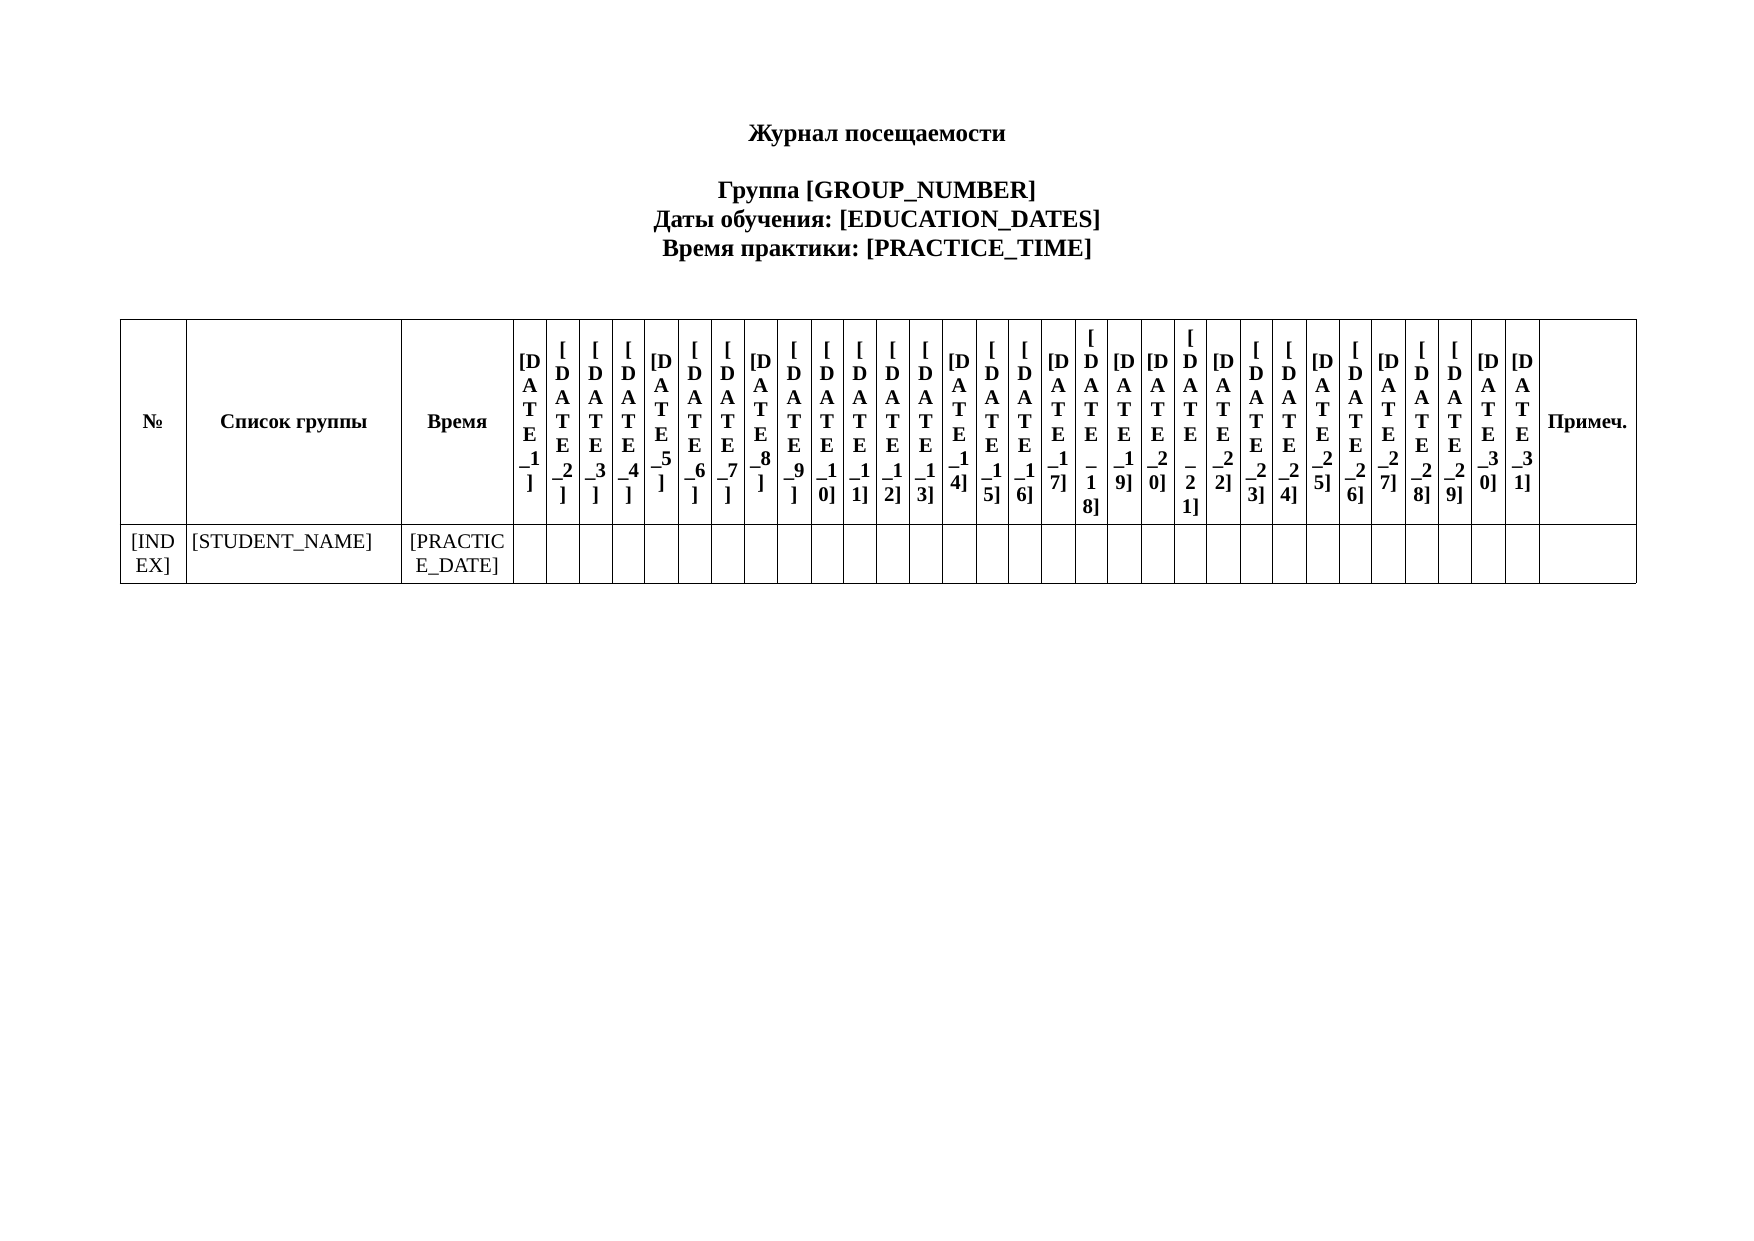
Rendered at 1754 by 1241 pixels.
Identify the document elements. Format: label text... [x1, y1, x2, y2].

table_header [DATE_27] [1372, 320, 1405, 523]
table_cell [INDEX] [121, 525, 186, 583]
table_header [DATE_22] [1207, 320, 1240, 523]
table_cell [877, 525, 909, 583]
table_header [DATE_16] [1009, 320, 1041, 523]
table_cell [PRACTICE_DATE] [402, 525, 513, 583]
table_cell [1439, 525, 1471, 583]
table_header [DATE_23] [1241, 320, 1272, 523]
text Группа [GROUP_NUMBER] [118, 176, 1636, 204]
table_header [DATE_18] [1076, 320, 1107, 523]
table_cell [943, 525, 976, 583]
table_header [DATE_19] [1108, 320, 1141, 523]
table_cell [1406, 525, 1438, 583]
text Даты обучения: [EDUCATION_DATES] [118, 204, 1636, 233]
table_cell [812, 525, 843, 583]
text Время практики: [PRACTICE_TIME] [118, 233, 1636, 262]
table_header [DATE_11] [844, 320, 876, 523]
table_header [DATE_4] [613, 320, 644, 523]
table_cell [778, 525, 811, 583]
table_header [DATE_7] [712, 320, 744, 523]
table_cell [1372, 525, 1405, 583]
table_header [DATE_1] [514, 320, 546, 523]
table_header Примеч. [1540, 320, 1636, 523]
table_header [DATE_3] [580, 320, 612, 523]
table_cell [1506, 525, 1539, 583]
table_header [DATE_17] [1042, 320, 1075, 523]
table_cell [613, 525, 644, 583]
table_cell [1207, 525, 1240, 583]
table_header [DATE_10] [812, 320, 843, 523]
table_cell [1241, 525, 1272, 583]
table_cell [STUDENT_NAME] [187, 525, 401, 583]
table_header Время [402, 320, 513, 523]
table_header [DATE_8] [745, 320, 777, 523]
table_cell [1108, 525, 1141, 583]
text Журнал посещаемости [118, 118, 1636, 147]
table_cell [745, 525, 777, 583]
table_cell [1142, 525, 1174, 583]
table_header [DATE_31] [1506, 320, 1539, 523]
table_header [DATE_29] [1439, 320, 1471, 523]
table_cell [1009, 525, 1041, 583]
table_header [DATE_21] [1175, 320, 1206, 523]
table_header [DATE_6] [679, 320, 711, 523]
table_header [DATE_15] [977, 320, 1008, 523]
table_cell [679, 525, 711, 583]
table_header [DATE_2] [547, 320, 579, 523]
table_header [DATE_9] [778, 320, 811, 523]
table_cell [1340, 525, 1371, 583]
table_cell [1540, 525, 1636, 583]
table_cell [580, 525, 612, 583]
table_header [DATE_14] [943, 320, 976, 523]
table_header [DATE_30] [1472, 320, 1505, 523]
table_cell [1042, 525, 1075, 583]
table_header [DATE_25] [1307, 320, 1339, 523]
table_cell [1307, 525, 1339, 583]
table_header Список группы [187, 320, 401, 523]
table_cell [844, 525, 876, 583]
table_cell [977, 525, 1008, 583]
table_cell [1076, 525, 1107, 583]
table_cell [547, 525, 579, 583]
table_header [DATE_20] [1142, 320, 1174, 523]
table_header [DATE_24] [1273, 320, 1306, 523]
table_cell [712, 525, 744, 583]
table_header [DATE_28] [1406, 320, 1438, 523]
table_header [DATE_12] [877, 320, 909, 523]
table_header [DATE_26] [1340, 320, 1371, 523]
table_cell [514, 525, 546, 583]
table_cell [1472, 525, 1505, 583]
table_header № [121, 320, 186, 523]
table_header [DATE_5] [645, 320, 678, 523]
table_header [DATE_13] [910, 320, 942, 523]
table_cell [910, 525, 942, 583]
table_cell [1273, 525, 1306, 583]
table_cell [1175, 525, 1206, 583]
table_cell [645, 525, 678, 583]
